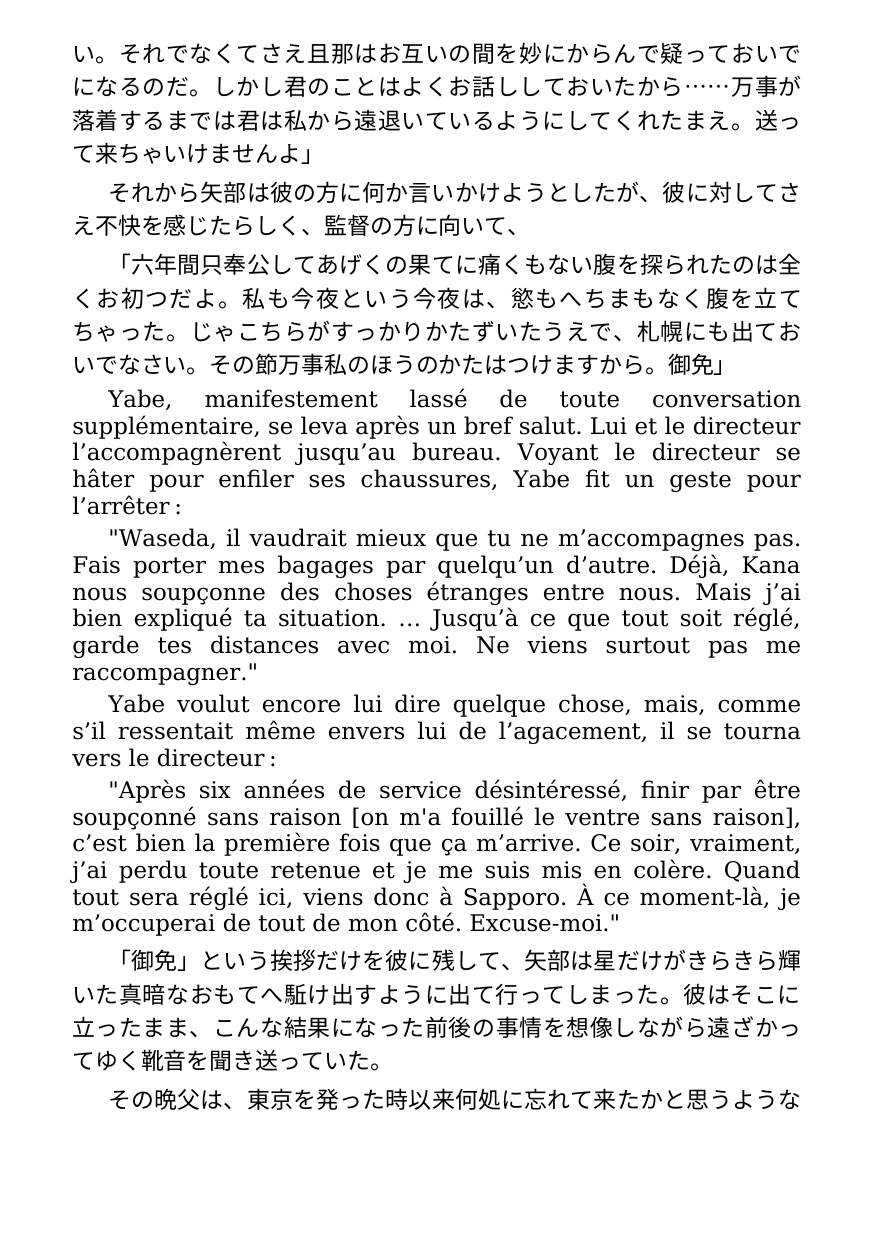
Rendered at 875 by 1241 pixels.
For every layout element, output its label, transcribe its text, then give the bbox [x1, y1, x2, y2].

text "Waseda, il vaudrait mieux que tu ne m’accompagnes pas. Fais porter mes bagages par quelqu’un d’autre. Déjà, Kana nous soupçonne des choses étranges entre nous. Mais j’ai bien expliqué ta situation. … Jusqu’à ce que tout soit réglé, garde tes distances avec moi. Ne viens surtout pas me raccompagner." [72, 525, 802, 685]
text Yabe, manifestement lassé de toute conversation supplémentaire, se leva après un bref salut. Lui et le directeur l’accompagnèrent jusqu’au bureau. Voyant le directeur se hâter pour enfiler ses chaussures, Yabe fit un geste pour l’arrêter : [72, 386, 802, 519]
text 「六年間只奉公してあげくの果てに痛くもない腹を探られたのは全くお初つだよ。私も今夜という今夜は、慾もへちまもなく腹を立てちゃった。じゃこちらがすっかりかたずいたうえで、札幌にも出ておいでなさい。その節万事私のほうのかたはつけますから。御免」 [72, 247, 802, 380]
text 「御免」という挨拶だけを彼に残して、矢部は星だけがきらきら輝いた真暗なおもてへ駈け出すように出て行ってしまった。彼はそこに立ったまま、こんな結果になった前後の事情を想像しながら遠ざかってゆく靴音を聞き送っていた。 [72, 943, 802, 1076]
text その晩父は、東京を発った時以来何処に忘れて来たかと思うような [72, 1082, 802, 1115]
text Yabe voulut encore lui dire quelque chose, mais, comme s’il ressentait même envers lui de l’agacement, il se tourna vers le directeur : [72, 691, 802, 771]
text "Après six années de service désintéressé, finir par être soupçonné sans raison [on m'a fouillé le ventre sans raison], c’est bien la première fois que ça m’arrive. Ce soir, vraiment, j’ai perdu toute retenue et je me suis mis en colère. Quand tout sera réglé ici, viens donc à Sapporo. À ce moment-là, je m’occuperai de tout de mon côté. Excuse-moi." [72, 777, 802, 937]
text それから矢部は彼の方に何か言いかけようとしたが、彼に対してさえ不快を感じたらしく、監督の方に向いて、 [72, 175, 802, 241]
text い。それでなくてさえ且那はお互いの間を妙にからんで疑っておいでになるのだ。しかし君のことはよくお話ししておいたから……万事が落着するまでは君は私から遠退いているようにしてくれたまえ。送って来ちゃいけませんよ」 [72, 36, 802, 169]
